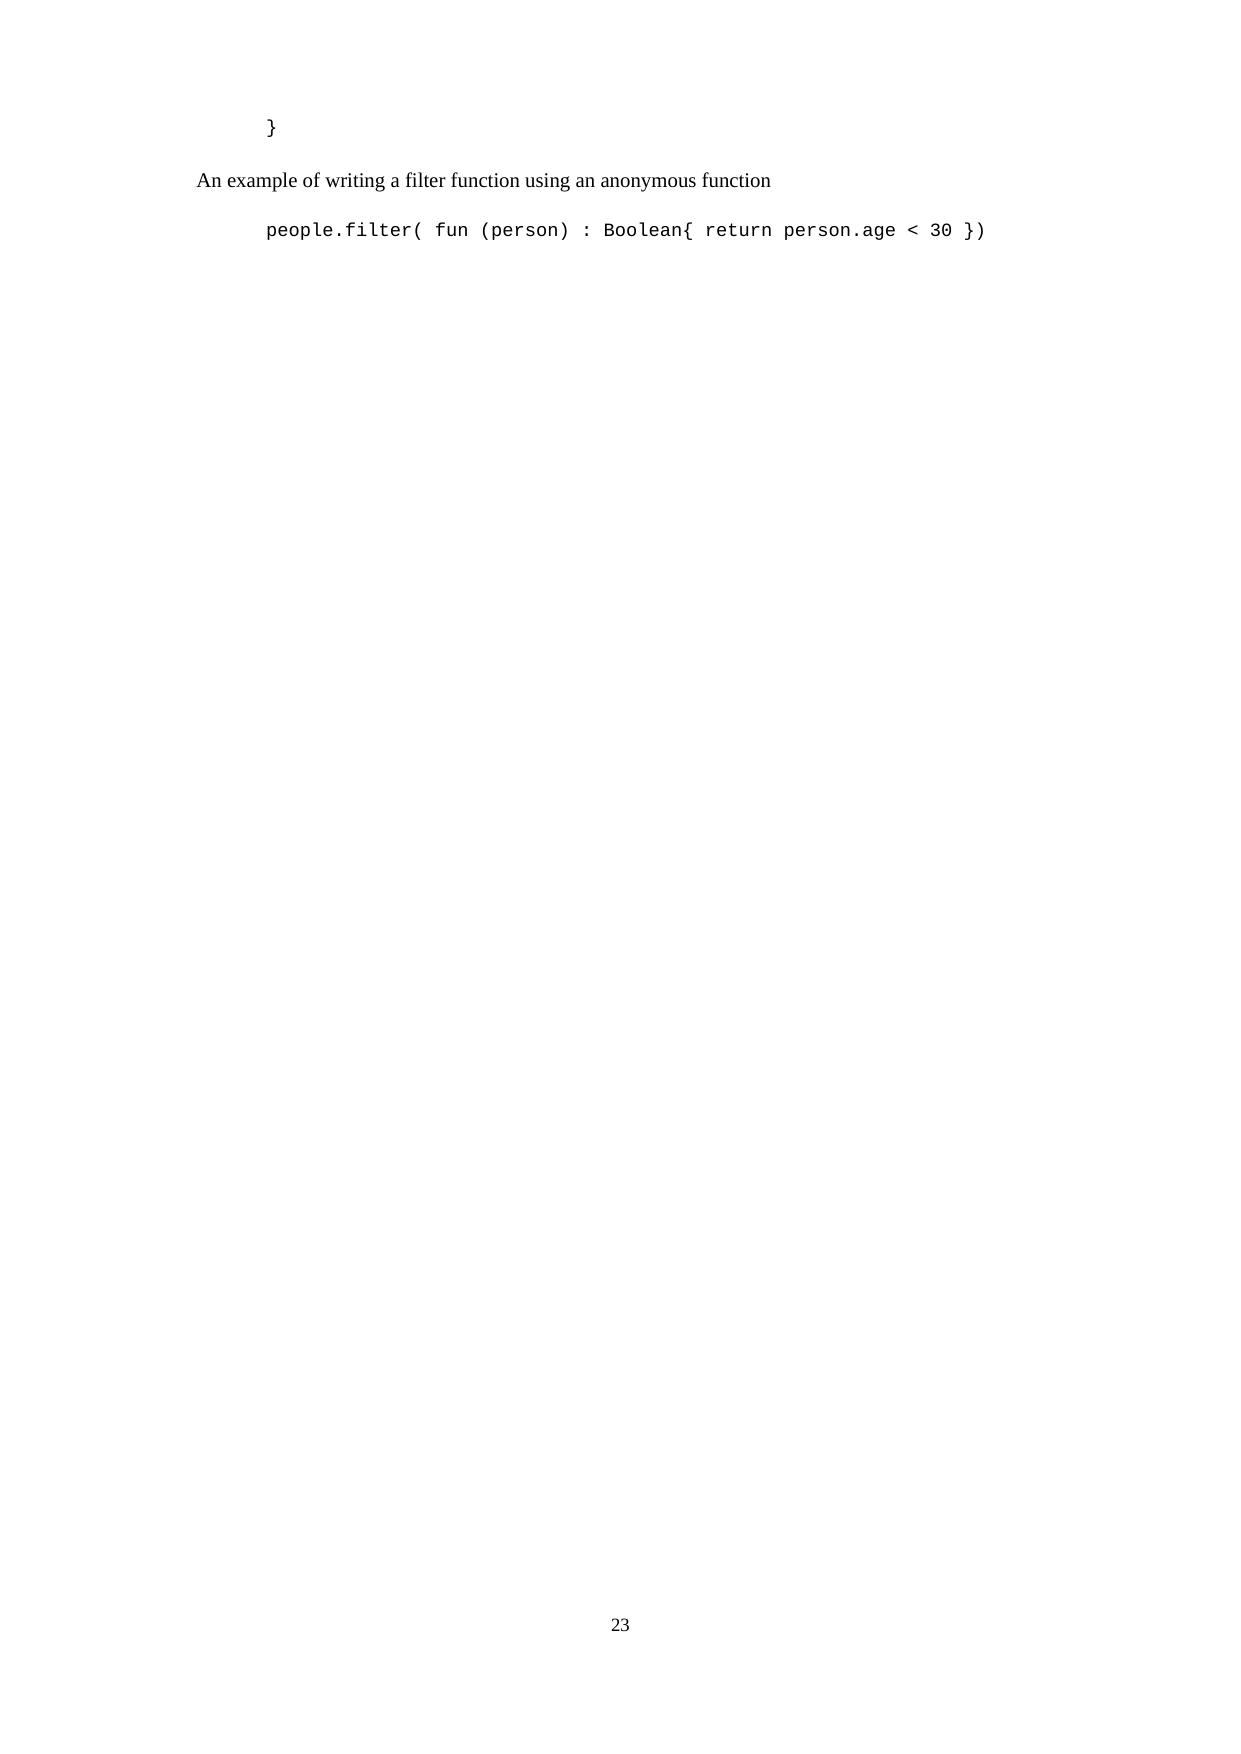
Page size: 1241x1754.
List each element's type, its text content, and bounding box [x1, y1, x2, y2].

text people.filter( fun (person) : Boolean{ return person.age < 30 }) [118, 221, 1122, 242]
text } [118, 118, 1122, 139]
text An example of writing a filter function using an anonymous function [118, 168, 1122, 192]
